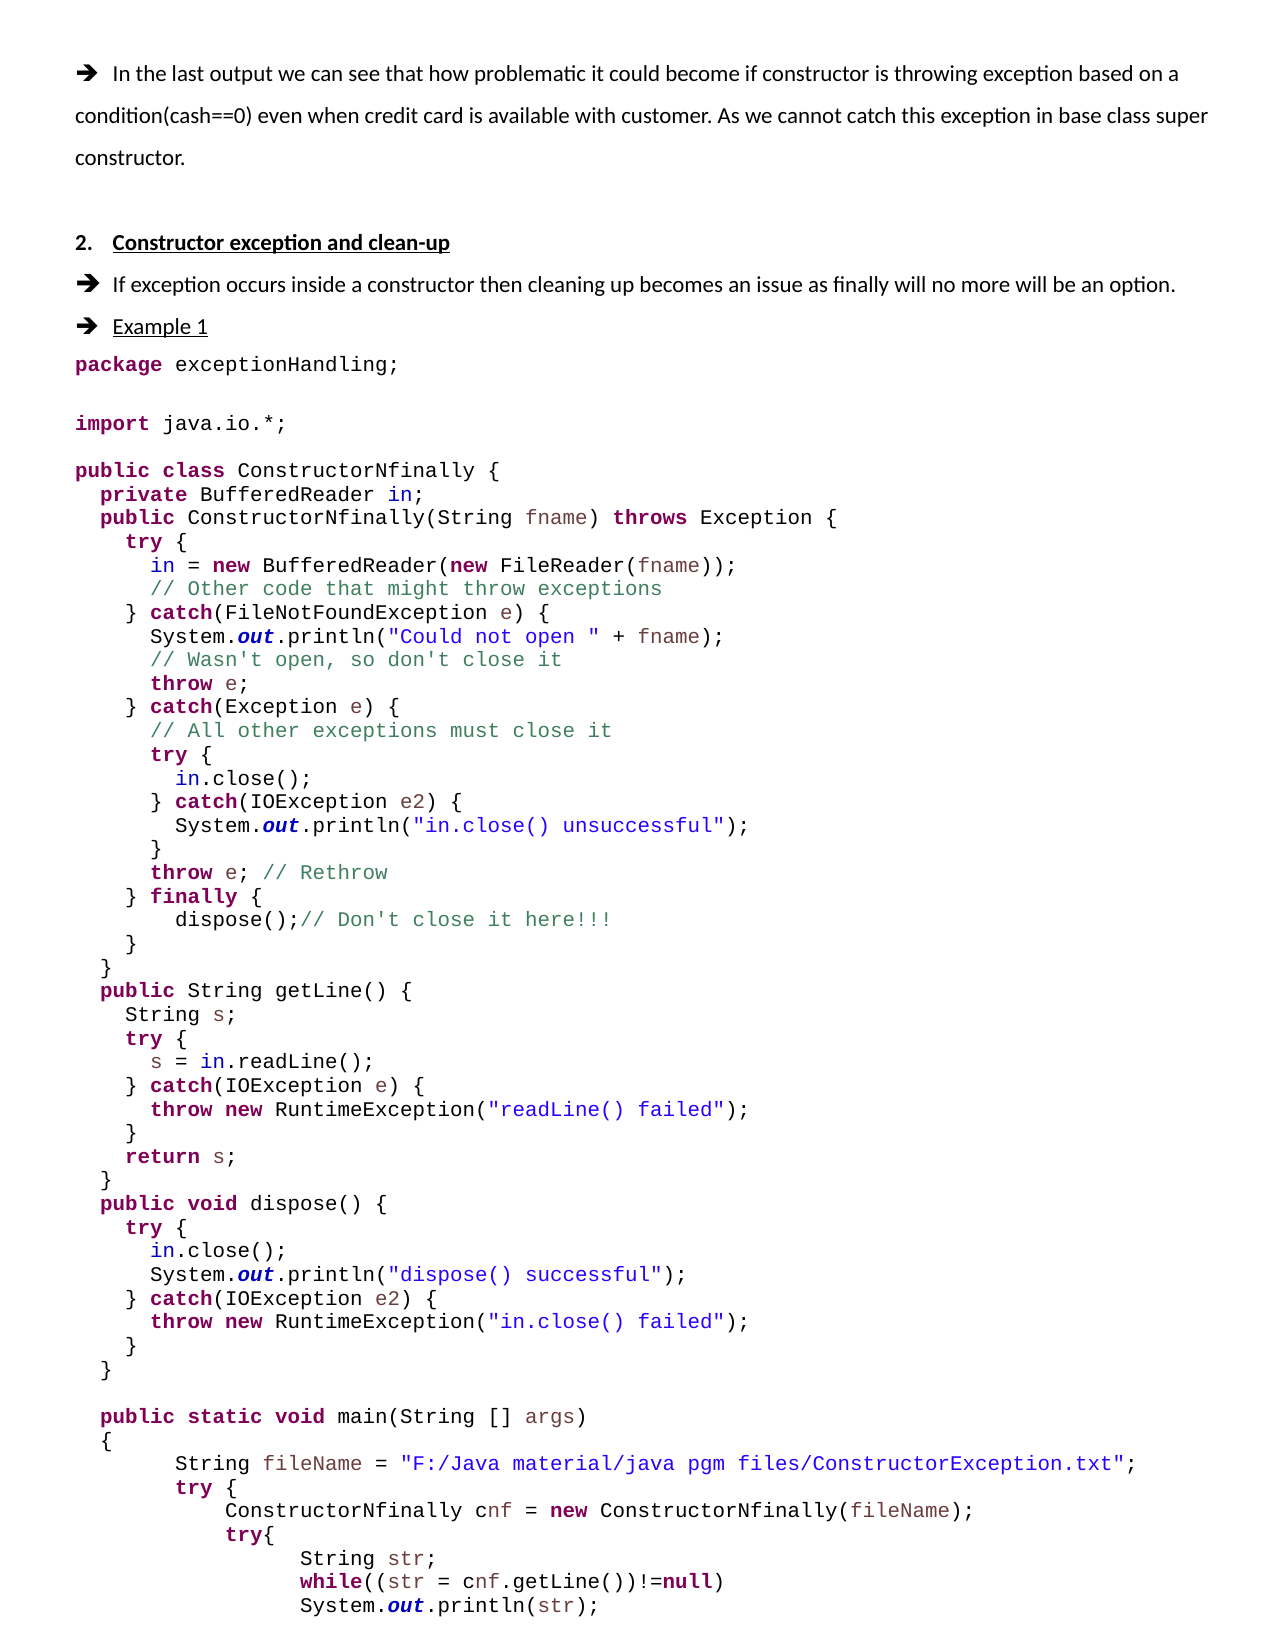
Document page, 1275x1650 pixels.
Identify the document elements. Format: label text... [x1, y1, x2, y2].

text return s; [75, 1146, 1245, 1169]
text s = in.readLine(); [75, 1051, 1245, 1075]
text String s; [75, 1004, 1245, 1028]
text } catch(Exception e) { [75, 697, 1245, 720]
text public void dispose() { [75, 1193, 1245, 1217]
text // Other code that might throw exceptions [75, 578, 1245, 602]
text System.out.println("Could not open " + fname); [75, 626, 1245, 649]
text // Wasn't open, so don't close it [75, 649, 1245, 673]
text } finally { [75, 886, 1245, 909]
text private BufferedReader in; [75, 484, 1245, 507]
text } catch(IOException e2) { [75, 1288, 1245, 1311]
text try { [75, 1217, 1245, 1240]
text } [75, 957, 1245, 980]
text } [75, 1335, 1245, 1359]
text in.close(); [75, 1240, 1245, 1264]
text public static void main(String [] args) [75, 1406, 1245, 1429]
text throw new RuntimeException("in.close() failed"); [75, 1311, 1245, 1335]
text public ConstructorNfinally(String fname) throws Exception { [75, 507, 1245, 531]
text public String getLine() { [75, 980, 1245, 1004]
text } catch(IOException e) { [75, 1075, 1245, 1098]
text } [75, 1122, 1245, 1146]
text ConstructorNfinally cnf = new ConstructorNfinally(fileName); [75, 1501, 1245, 1524]
text in = new BufferedReader(new FileReader(fname)); [75, 555, 1245, 578]
text } [75, 1359, 1245, 1382]
list Example 1 [75, 312, 1245, 340]
text String fileName = "F:/Java material/java pgm files/ConstructorException.txt"; [75, 1453, 1245, 1477]
list In the last output we can see that how problematic it could become if constructor is throwing exception based on a condition(cash==0) even when credit card is available with customer. As we cannot catch this exception in base class super constructor. [75, 59, 1245, 171]
text throw new RuntimeException("readLine() failed"); [75, 1098, 1245, 1122]
text public class ConstructorNfinally { [75, 460, 1245, 484]
text System.out.println(str); [75, 1595, 1245, 1619]
text String str; [75, 1548, 1245, 1571]
text try { [75, 531, 1245, 555]
text throw e; [75, 673, 1245, 697]
text System.out.println("in.close() unsuccessful"); [75, 815, 1245, 838]
text // All other exceptions must close it [75, 720, 1245, 744]
text import java.io.*; [75, 413, 1245, 436]
text } catch(IOException e2) { [75, 791, 1245, 815]
text } [75, 1169, 1245, 1193]
text in.close(); [75, 767, 1245, 791]
text package exceptionHandling; [75, 354, 1245, 377]
text while((str = cnf.getLine())!=null) [75, 1571, 1245, 1595]
text System.out.println("dispose() successful"); [75, 1264, 1245, 1288]
text } [75, 933, 1245, 957]
text } [75, 838, 1245, 862]
text dispose();// Don't close it here!!! [75, 909, 1245, 933]
text throw e; // Rethrow [75, 862, 1245, 886]
text } catch(FileNotFoundException e) { [75, 602, 1245, 626]
text try { [75, 1477, 1245, 1501]
text try { [75, 1028, 1245, 1051]
list If exception occurs inside a constructor then cleaning up becomes an issue as finally will no more will be an option. [75, 270, 1245, 298]
text try { [75, 744, 1245, 767]
text { [75, 1429, 1245, 1453]
text 2. Constructor exception and clean-up [75, 228, 1245, 256]
text try{ [75, 1524, 1245, 1548]
